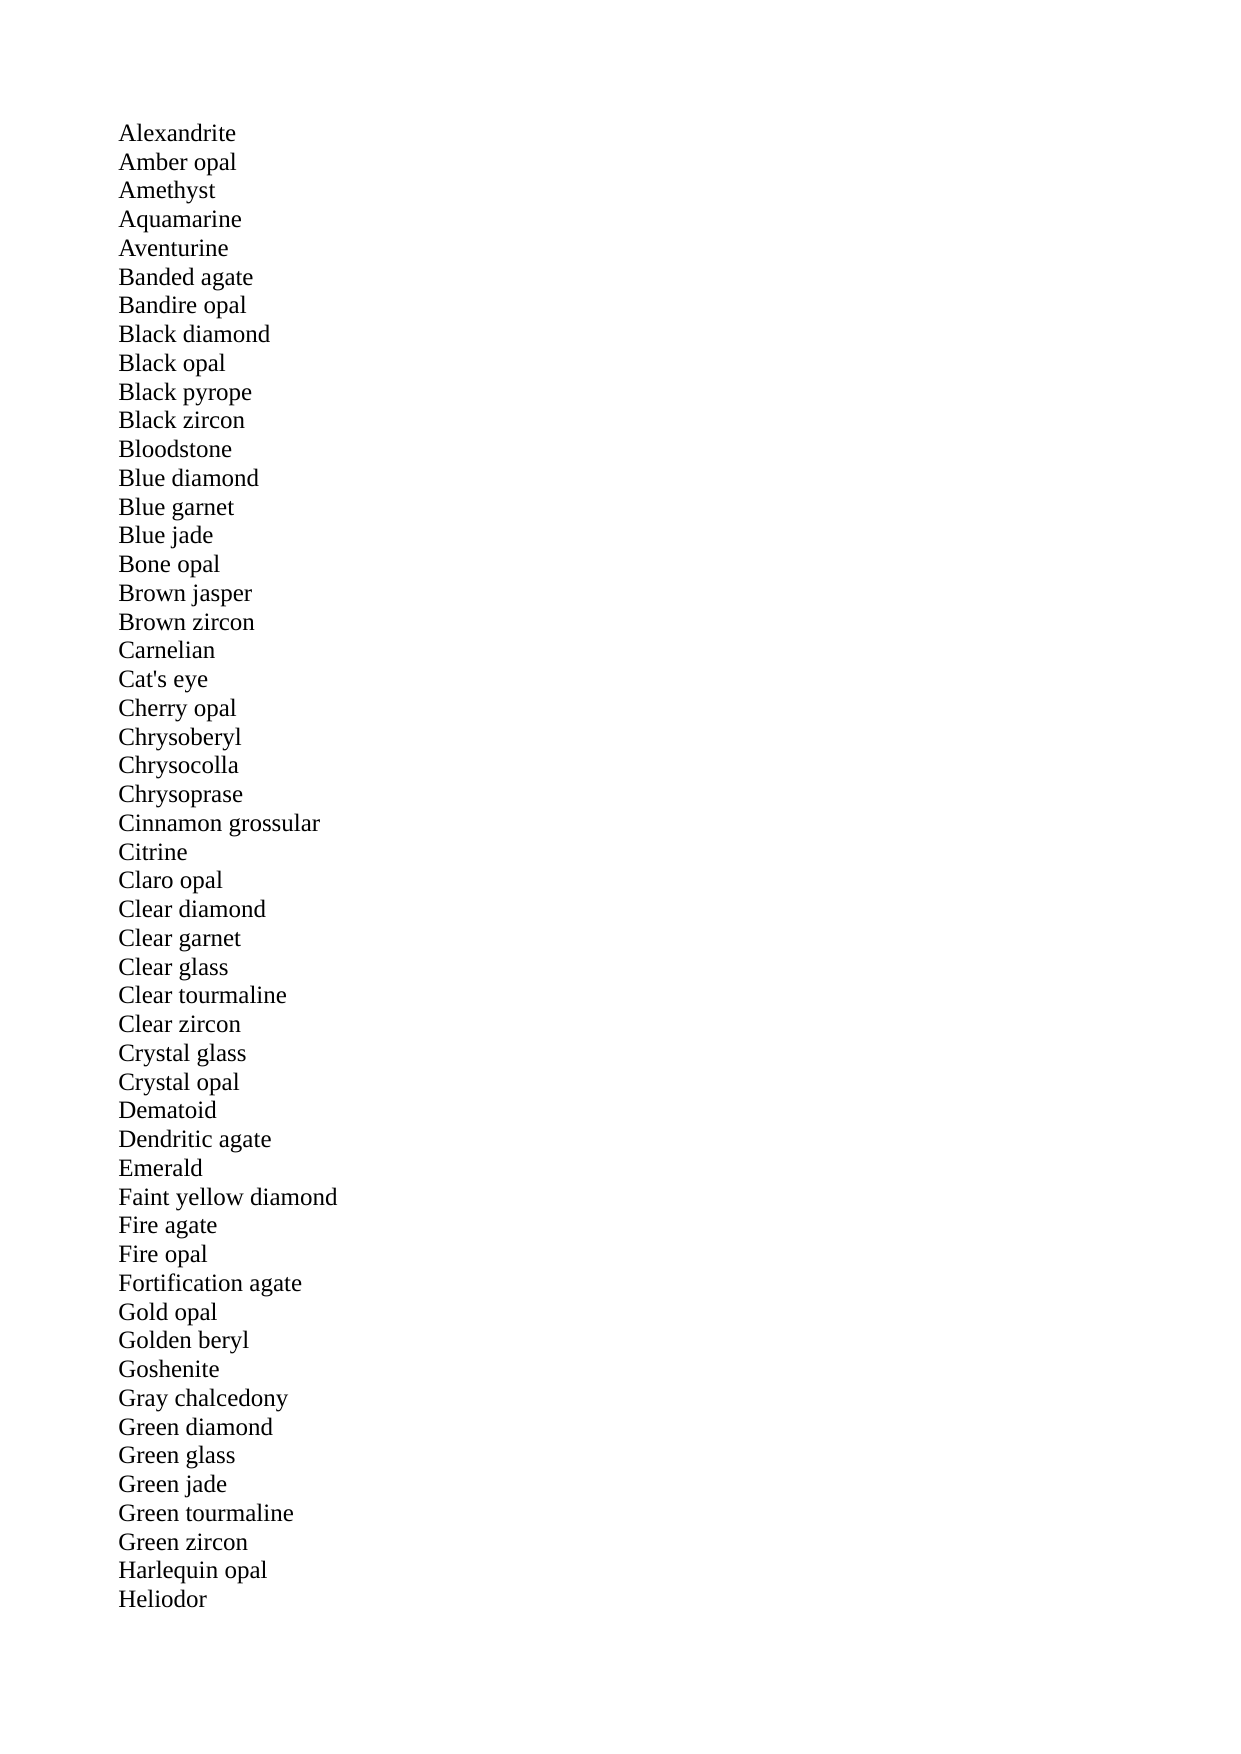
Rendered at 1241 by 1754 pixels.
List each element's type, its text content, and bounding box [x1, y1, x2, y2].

text Carnelian [118, 636, 1122, 664]
text Heliodor [118, 1584, 1122, 1613]
text Amethyst [118, 176, 1122, 204]
text Goshenite [118, 1354, 1122, 1383]
text Green zircon [118, 1527, 1122, 1556]
text Claro opal [118, 866, 1122, 894]
text Clear tourmaline [118, 981, 1122, 1009]
text Cinnamon grossular [118, 808, 1122, 837]
text Banded agate [118, 262, 1122, 291]
text Black pyrope [118, 377, 1122, 406]
text Alexandrite [118, 118, 1122, 147]
text Brown jasper [118, 578, 1122, 607]
text Gold opal [118, 1297, 1122, 1326]
text Clear garnet [118, 923, 1122, 952]
text Brown zircon [118, 607, 1122, 636]
text Cat's eye [118, 664, 1122, 693]
text Green tourmaline [118, 1498, 1122, 1527]
text Aquamarine [118, 204, 1122, 233]
text Fire agate [118, 1211, 1122, 1239]
text Green glass [118, 1441, 1122, 1469]
text Citrine [118, 837, 1122, 866]
text Black diamond [118, 319, 1122, 348]
text Aventurine [118, 233, 1122, 262]
text Blue diamond [118, 463, 1122, 492]
text Chrysoprase [118, 779, 1122, 808]
text Blue garnet [118, 492, 1122, 521]
text Cherry opal [118, 693, 1122, 722]
text Black zircon [118, 406, 1122, 434]
text Bandire opal [118, 291, 1122, 319]
text Clear glass [118, 952, 1122, 981]
text Emerald [118, 1153, 1122, 1182]
text Crystal glass [118, 1038, 1122, 1067]
text Bone opal [118, 549, 1122, 578]
text Green jade [118, 1469, 1122, 1498]
text Fortification agate [118, 1268, 1122, 1297]
text Gray chalcedony [118, 1383, 1122, 1412]
text Harlequin opal [118, 1556, 1122, 1584]
text Chrysoberyl [118, 722, 1122, 751]
text Amber opal [118, 147, 1122, 176]
text Faint yellow diamond [118, 1182, 1122, 1211]
text Blue jade [118, 521, 1122, 549]
text Green diamond [118, 1412, 1122, 1441]
text Golden beryl [118, 1326, 1122, 1354]
text Black opal [118, 348, 1122, 377]
text Fire opal [118, 1239, 1122, 1268]
text Dendritic agate [118, 1124, 1122, 1153]
text Bloodstone [118, 434, 1122, 463]
text Clear zircon [118, 1009, 1122, 1038]
text Crystal opal [118, 1067, 1122, 1096]
text Chrysocolla [118, 751, 1122, 779]
text Dematoid [118, 1096, 1122, 1124]
text Clear diamond [118, 894, 1122, 923]
